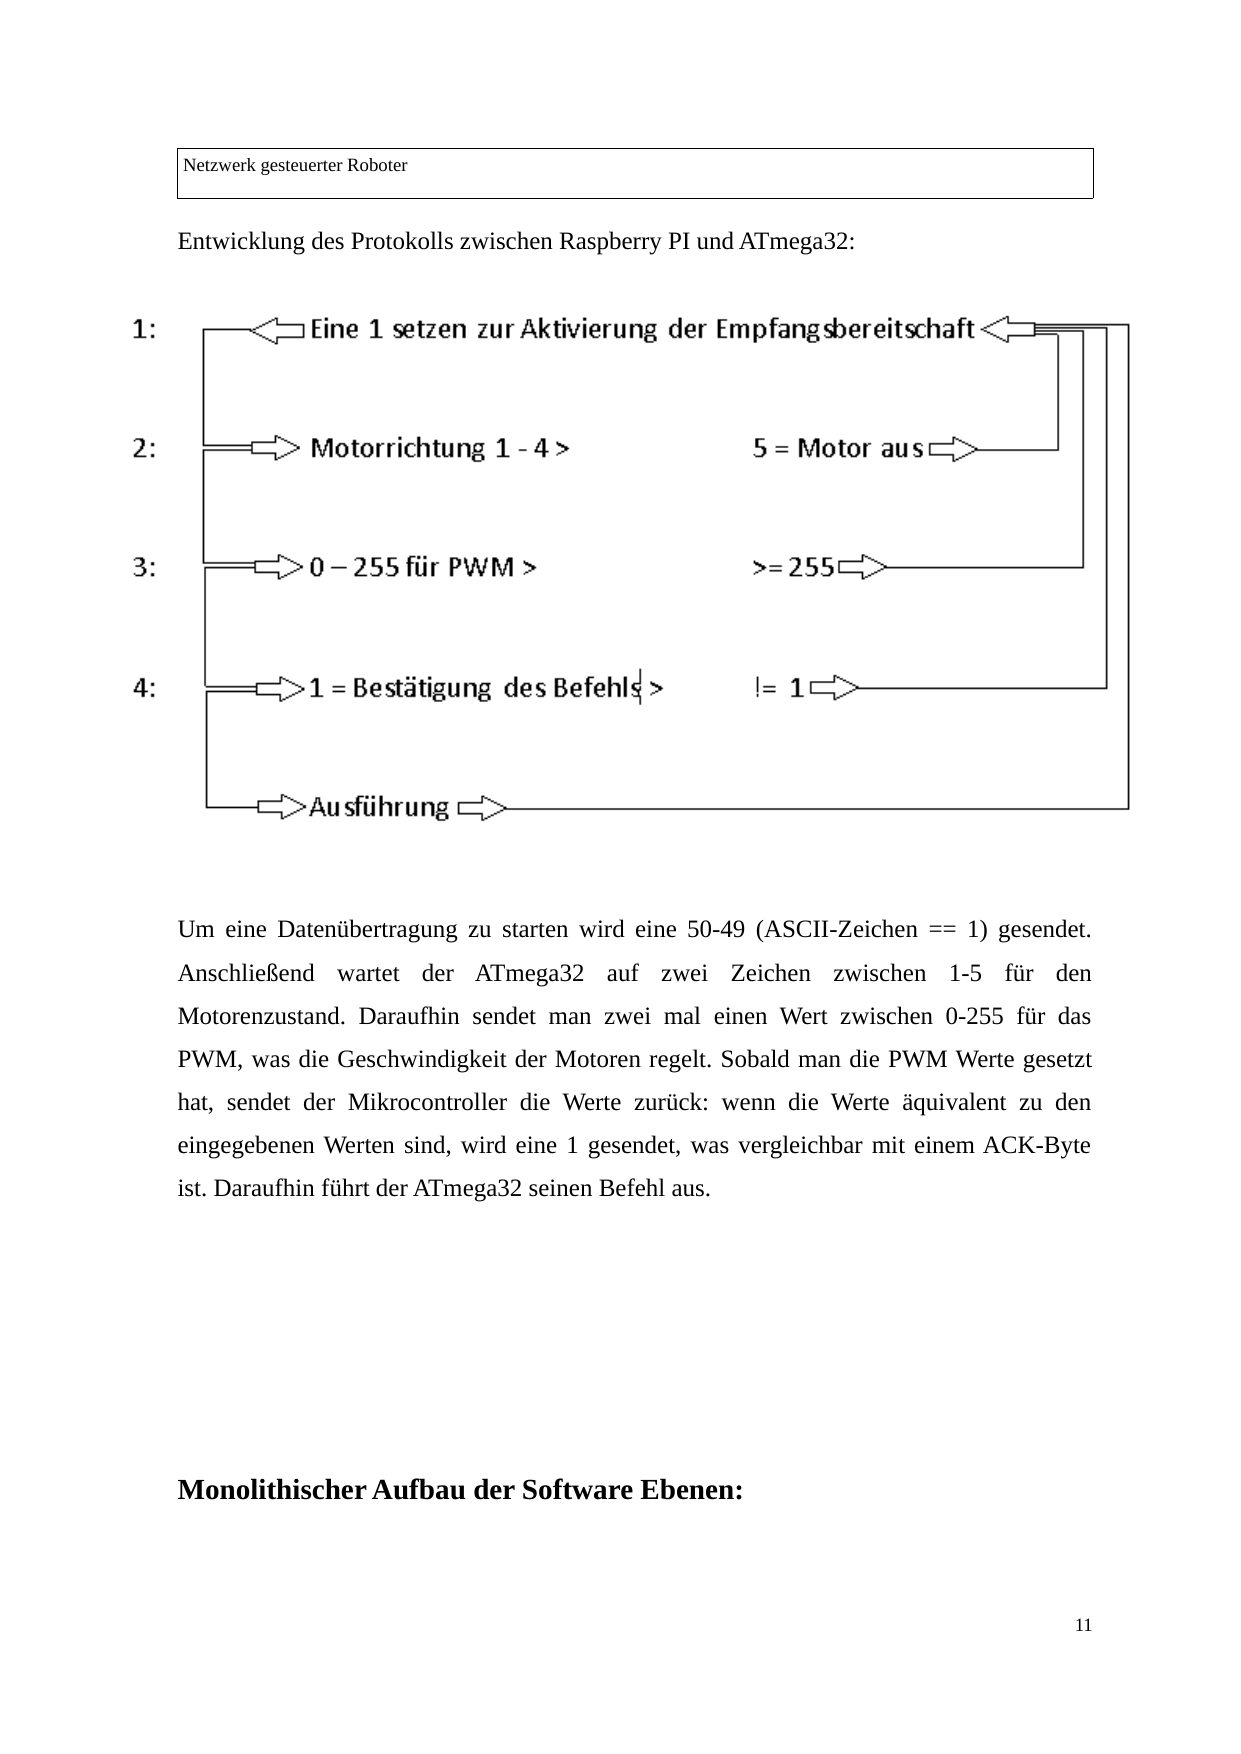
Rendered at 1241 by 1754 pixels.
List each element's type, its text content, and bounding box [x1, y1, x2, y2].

picture [120, 286, 1149, 901]
list Um eine Datenübertragung zu starten wird eine 50-49 (ASCII-Zeichen == 1) gesendet. Anschließend wartet der ATmega32 auf zwei Zeichen zwischen 1-5 für den Motorenzustand. Daraufhin sendet man zwei mal einen Wert zwischen 0-255 für das PWM, was die Geschwindigkeit der Motoren regelt. Sobald man die PWM Werte gesetzt hat, sendet der Mikrocontroller die Werte zurück: wenn die Werte äquivalent zu den eingegebenen Werten sind, wird eine 1 gesendet, was vergleichbar mit einem ACK-Byte ist. Daraufhin führt der ATmega32 seinen Befehl aus. [177, 901, 1093, 1202]
list Entwicklung des Protokolls zwischen Raspberry PI und ATmega32: [177, 226, 1093, 255]
list Monolithischer Aufbau der Software Ebenen: [177, 1472, 1093, 1506]
